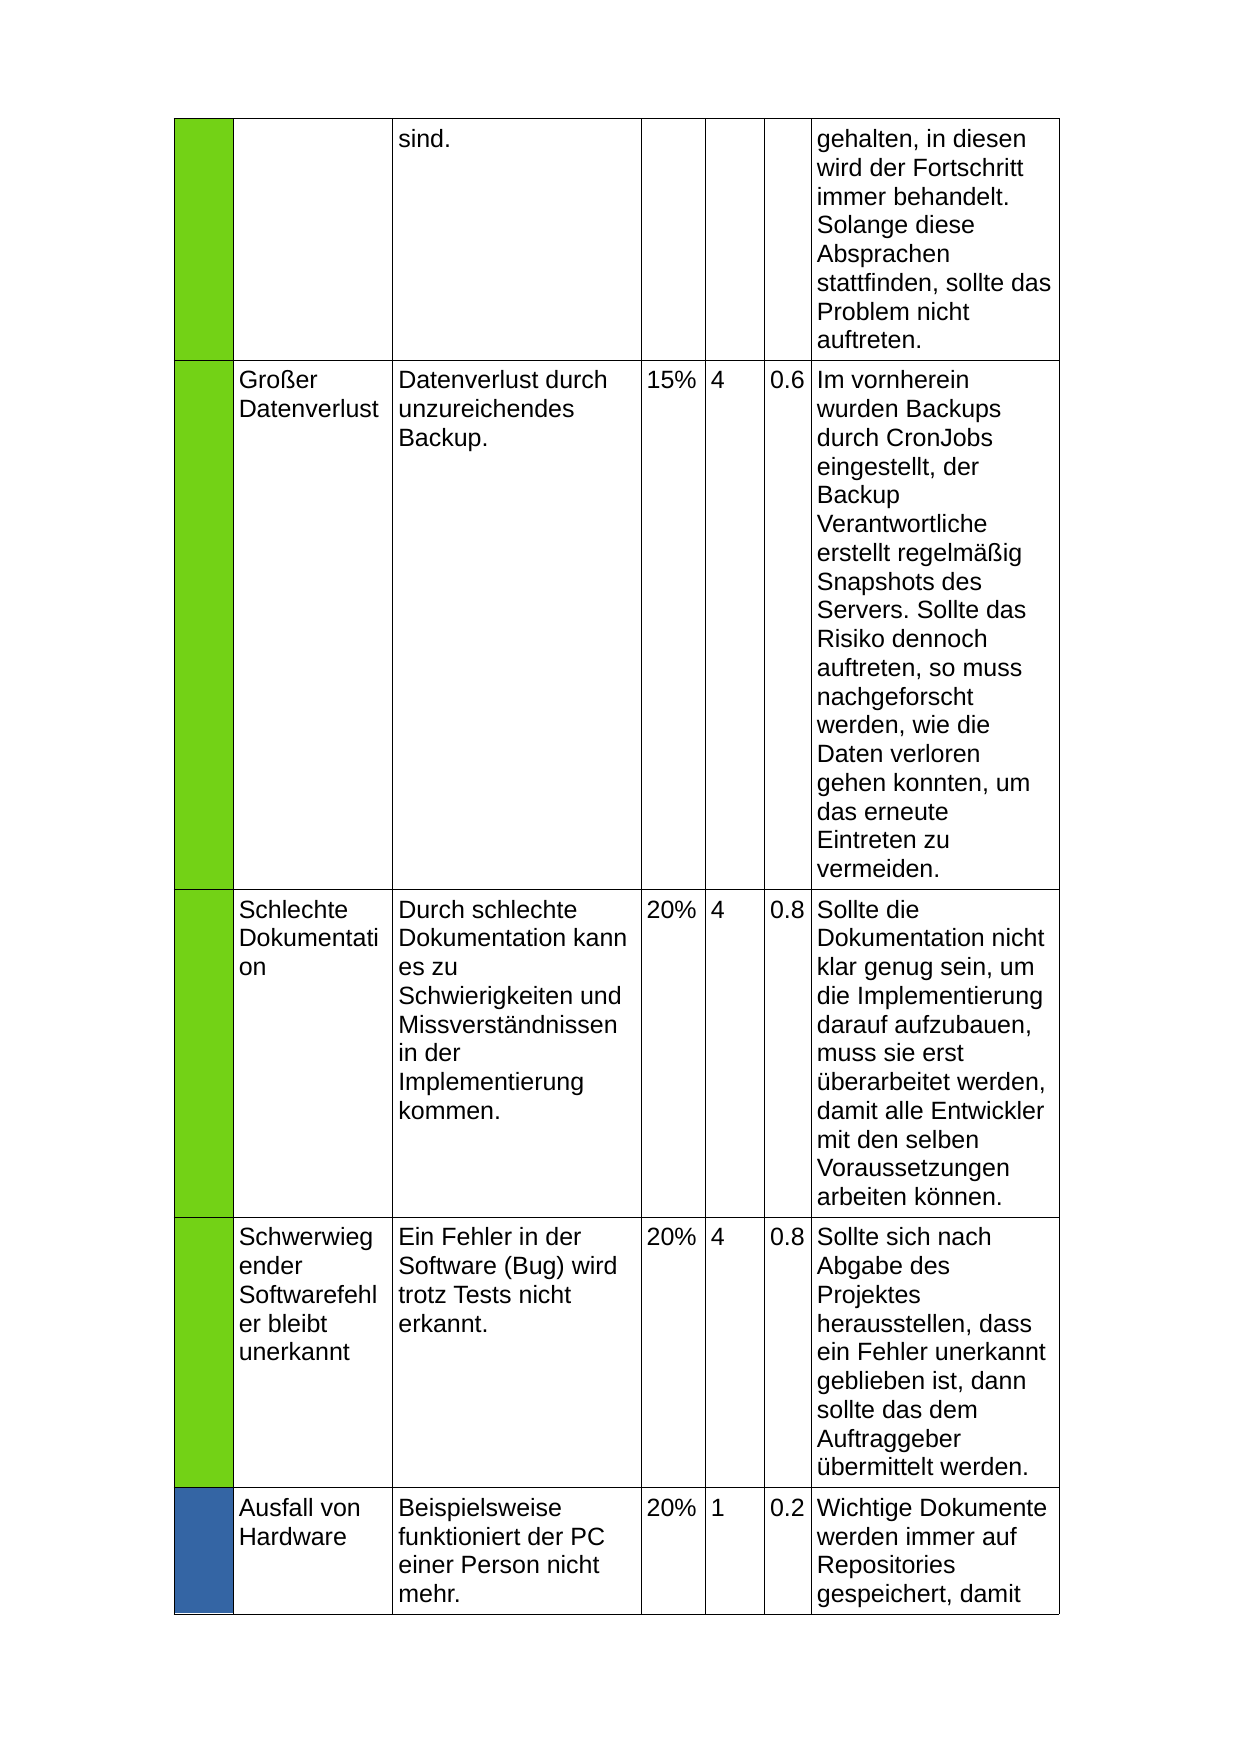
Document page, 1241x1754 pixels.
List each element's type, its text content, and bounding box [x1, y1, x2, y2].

table_cell [175, 119, 233, 360]
table_cell Durch schlechte Dokumentation kann es zu Schwierigkeiten und Missverständnissen in der Implementierung kommen. [393, 890, 641, 1217]
table_cell [234, 119, 392, 360]
table_cell [175, 890, 233, 1217]
table_cell 0,2 [765, 1488, 811, 1613]
table_cell 1 [706, 1488, 764, 1613]
table_cell Ein Fehler in der Software (Bug) wird trotz Tests nicht erkannt. [393, 1218, 641, 1487]
table_cell 4 [706, 890, 764, 1217]
table_cell [765, 119, 811, 360]
table_cell 15% [642, 361, 705, 889]
table_cell [706, 119, 764, 360]
table_cell Schlechte Dokumentation [234, 890, 392, 1217]
table_cell 0,8 [765, 1218, 811, 1487]
table_cell Im vornherein wurden Backups durch CronJobs eingestellt, der Backup Verantwortliche erstellt regelmäßig Snapshots des Servers. Sollte das Risiko dennoch auftreten, so muss nachgeforscht werden, wie die Daten verloren gehen konnten, um das erneute Eintreten zu vermeiden. [812, 361, 1059, 889]
table_cell 20% [642, 1218, 705, 1487]
table_cell 0,6 [765, 361, 811, 889]
table_cell gehalten, in diesen wird der Fortschritt immer behandelt. Solange diese Absprachen stattfinden, sollte das Problem nicht auftreten. [812, 119, 1059, 360]
table_cell Beispielsweise funktioniert der PC einer Person nicht mehr. [393, 1488, 641, 1613]
table_cell [642, 119, 705, 360]
table_cell Sollte die Dokumentation nicht klar genug sein, um die Implementierung darauf aufzubauen, muss sie erst überarbeitet werden, damit alle Entwickler mit den selben Voraussetzungen arbeiten können. [812, 890, 1059, 1217]
table_cell 0,8 [765, 890, 811, 1217]
table_cell 4 [706, 361, 764, 889]
table_cell [175, 1488, 233, 1613]
table_cell 20% [642, 1488, 705, 1613]
table_cell sind. [393, 119, 641, 360]
table_cell Datenverlust durch unzureichendes Backup. [393, 361, 641, 889]
table_cell Ausfall von Hardware [234, 1488, 392, 1613]
table_cell 20% [642, 890, 705, 1217]
table_cell 4 [706, 1218, 764, 1487]
table_cell Sollte sich nach Abgabe des Projektes herausstellen, dass ein Fehler unerkannt geblieben ist, dann sollte das dem Auftraggeber übermittelt werden. [812, 1218, 1059, 1487]
table_cell [175, 361, 233, 889]
table_cell Großer Datenverlust [234, 361, 392, 889]
table_cell [175, 1218, 233, 1487]
table_cell Schwerwiegender Softwarefehler bleibt unerkannt [234, 1218, 392, 1487]
table_cell Wichtige Dokumente werden immer auf Repositories gespeichert, damit [812, 1488, 1059, 1613]
